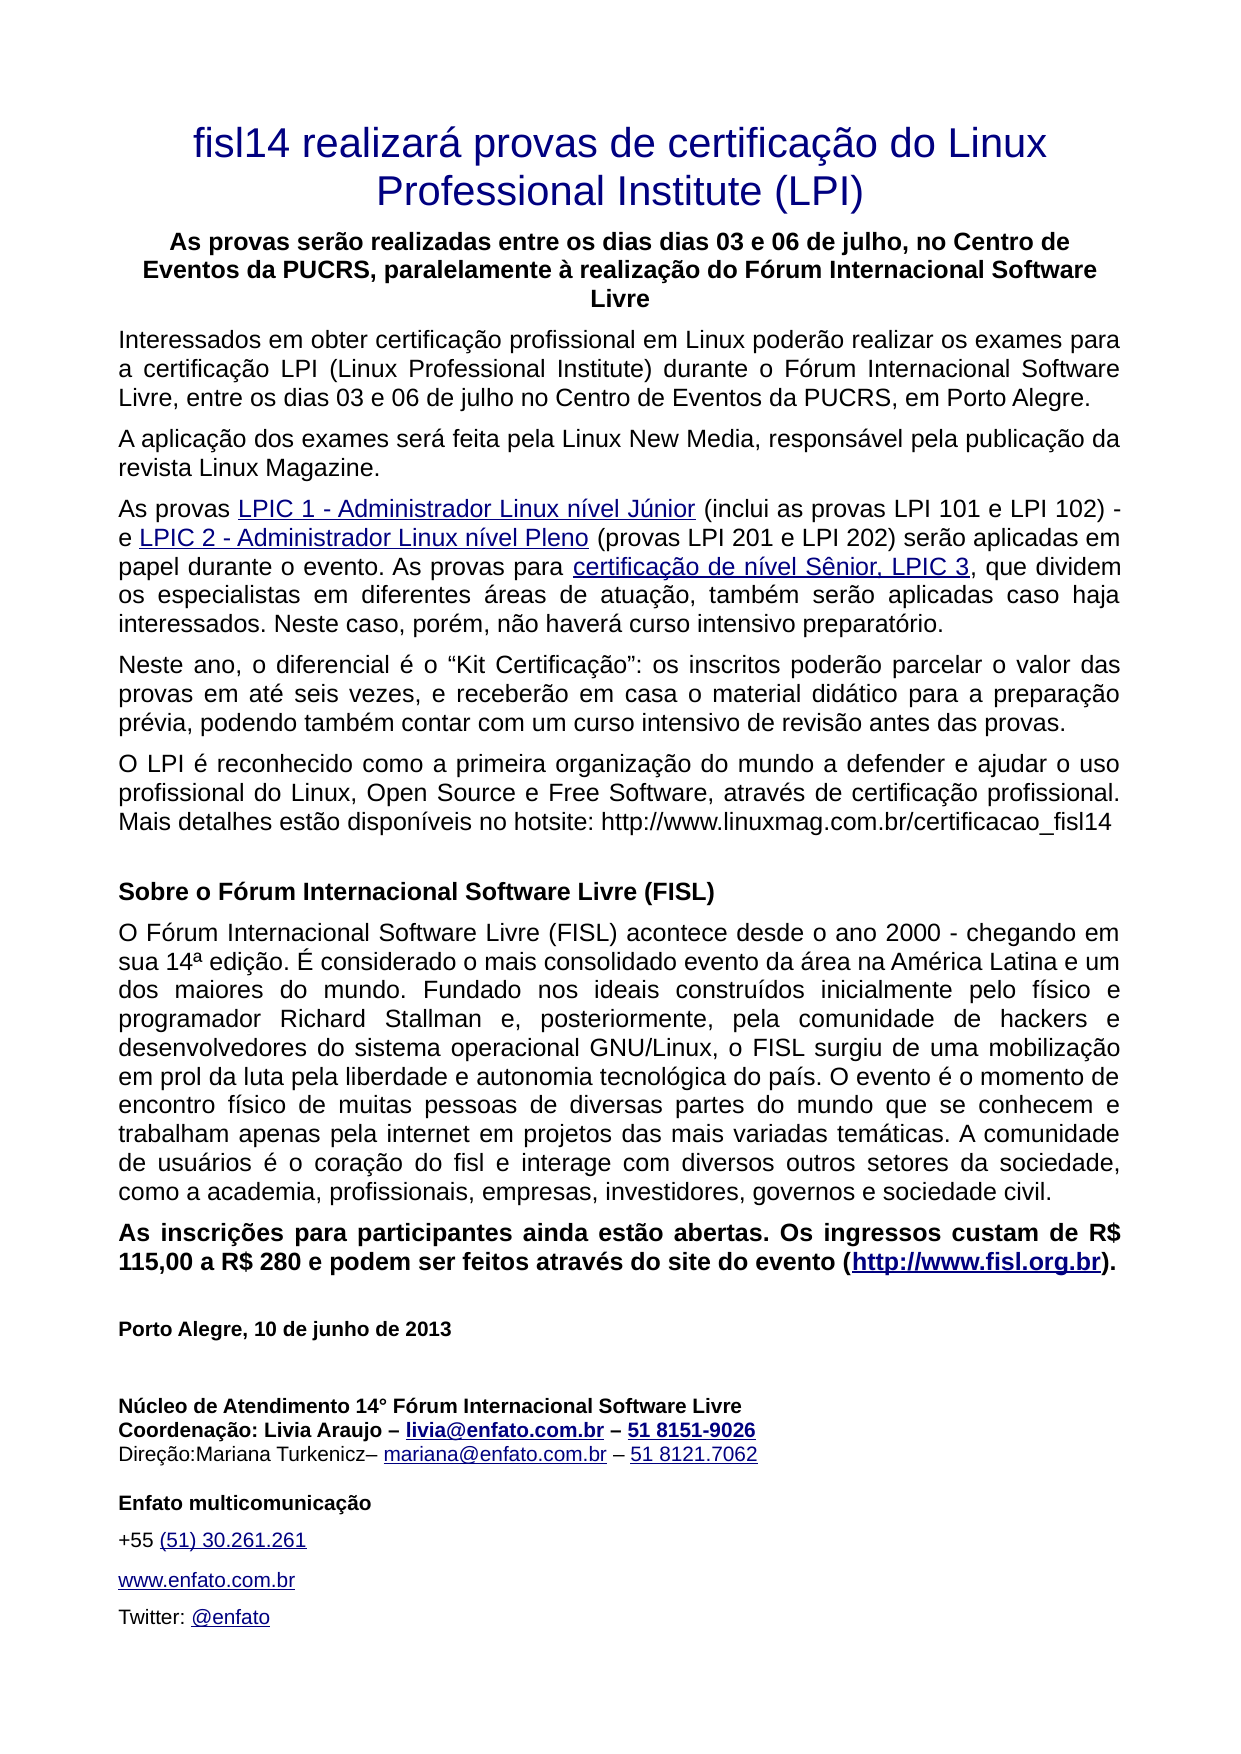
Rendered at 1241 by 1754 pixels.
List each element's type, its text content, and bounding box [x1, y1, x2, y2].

text www.enfato.com.br [118, 1564, 1122, 1593]
text Enfato multicomunicação [118, 1491, 1122, 1515]
text Núcleo de Atendimento 14° Fórum Internacional Software Livre Coordenação: Livia Araujo – livia@enfato.com.br – 51 8151-9026 Direção:Mariana Turkenicz– mariana@enfato.com.br – 51 8121.7062 [118, 1394, 1122, 1466]
text Twitter: @enfato [118, 1605, 1122, 1629]
text As inscrições para participantes ainda estão abertas. Os ingressos custam de R$ 115,00 a R$ 280 e podem ser feitos através do site do evento (http://www.fisl.org.br). [118, 1218, 1122, 1275]
text Porto Alegre, 10 de junho de 2013 [118, 1316, 1122, 1340]
text fisl14 realizará provas de certificação do Linux Professional Institute (LPI) [118, 118, 1122, 214]
text +55 (51) 30.261.261 [118, 1527, 1122, 1551]
text A aplicação dos exames será feita pela Linux New Media, responsável pela publicação da revista Linux Magazine. [118, 424, 1122, 481]
text Interessados em obter certificação profissional em Linux poderão realizar os exames para a certificação LPI (Linux Professional Institute) durante o Fórum Internacional Software Livre, entre os dias 03 e 06 de julho no Centro de Eventos da PUCRS, em Porto Alegre. [118, 325, 1122, 411]
text O Fórum Internacional Software Livre (FISL) acontece desde o ano 2000 - chegando em sua 14ª edição. É considerado o mais consolidado evento da área na América Latina e um dos maiores do mundo. Fundado nos ideais construídos inicialmente pelo físico e programador Richard Stallman e, posteriormente, pela comunidade de hackers e desenvolvedores do sistema operacional GNU/Linux, o FISL surgiu de uma mobilização em prol da luta pela liberdade e autonomia tecnológica do país. O evento é o momento de encontro físico de muitas pessoas de diversas partes do mundo que se conhecem e trabalham apenas pela internet em projetos das mais variadas temáticas. A comunidade de usuários é o coração do fisl e interage com diversos outros setores da sociedade, como a academia, profissionais, empresas, investidores, governos e sociedade civil. [118, 918, 1122, 1205]
text Sobre o Fórum Internacional Software Livre (FISL) [118, 876, 1122, 905]
text O LPI é reconhecido como a primeira organização do mundo a defender e ajudar o uso profissional do Linux, Open Source e Free Software, através de certificação profissional. Mais detalhes estão disponíveis no hotsite: http://www.linuxmag.com.br/certificacao_fisl14 [118, 749, 1122, 835]
text As provas serão realizadas entre os dias dias 03 e 06 de julho, no Centro de Eventos da PUCRS, paralelamente à realização do Fórum Internacional Software Livre [118, 226, 1122, 313]
text Neste ano, o diferencial é o “Kit Certificação”: os inscritos poderão parcelar o valor das provas em até seis vezes, e receberão em casa o material didático para a preparação prévia, podendo também contar com um curso intensivo de revisão antes das provas. [118, 650, 1122, 736]
text As provas LPIC 1 - Administrador Linux nível Júnior (inclui as provas LPI 101 e LPI 102) - e LPIC 2 - Administrador Linux nível Pleno (provas LPI 201 e LPI 202) serão aplicadas em papel durante o evento. As provas para certificação de nível Sênior, LPIC 3, que dividem os especialistas em diferentes áreas de atuação, também serão aplicadas caso haja interessados. Neste caso, porém, não haverá curso intensivo preparatório. [118, 494, 1122, 638]
